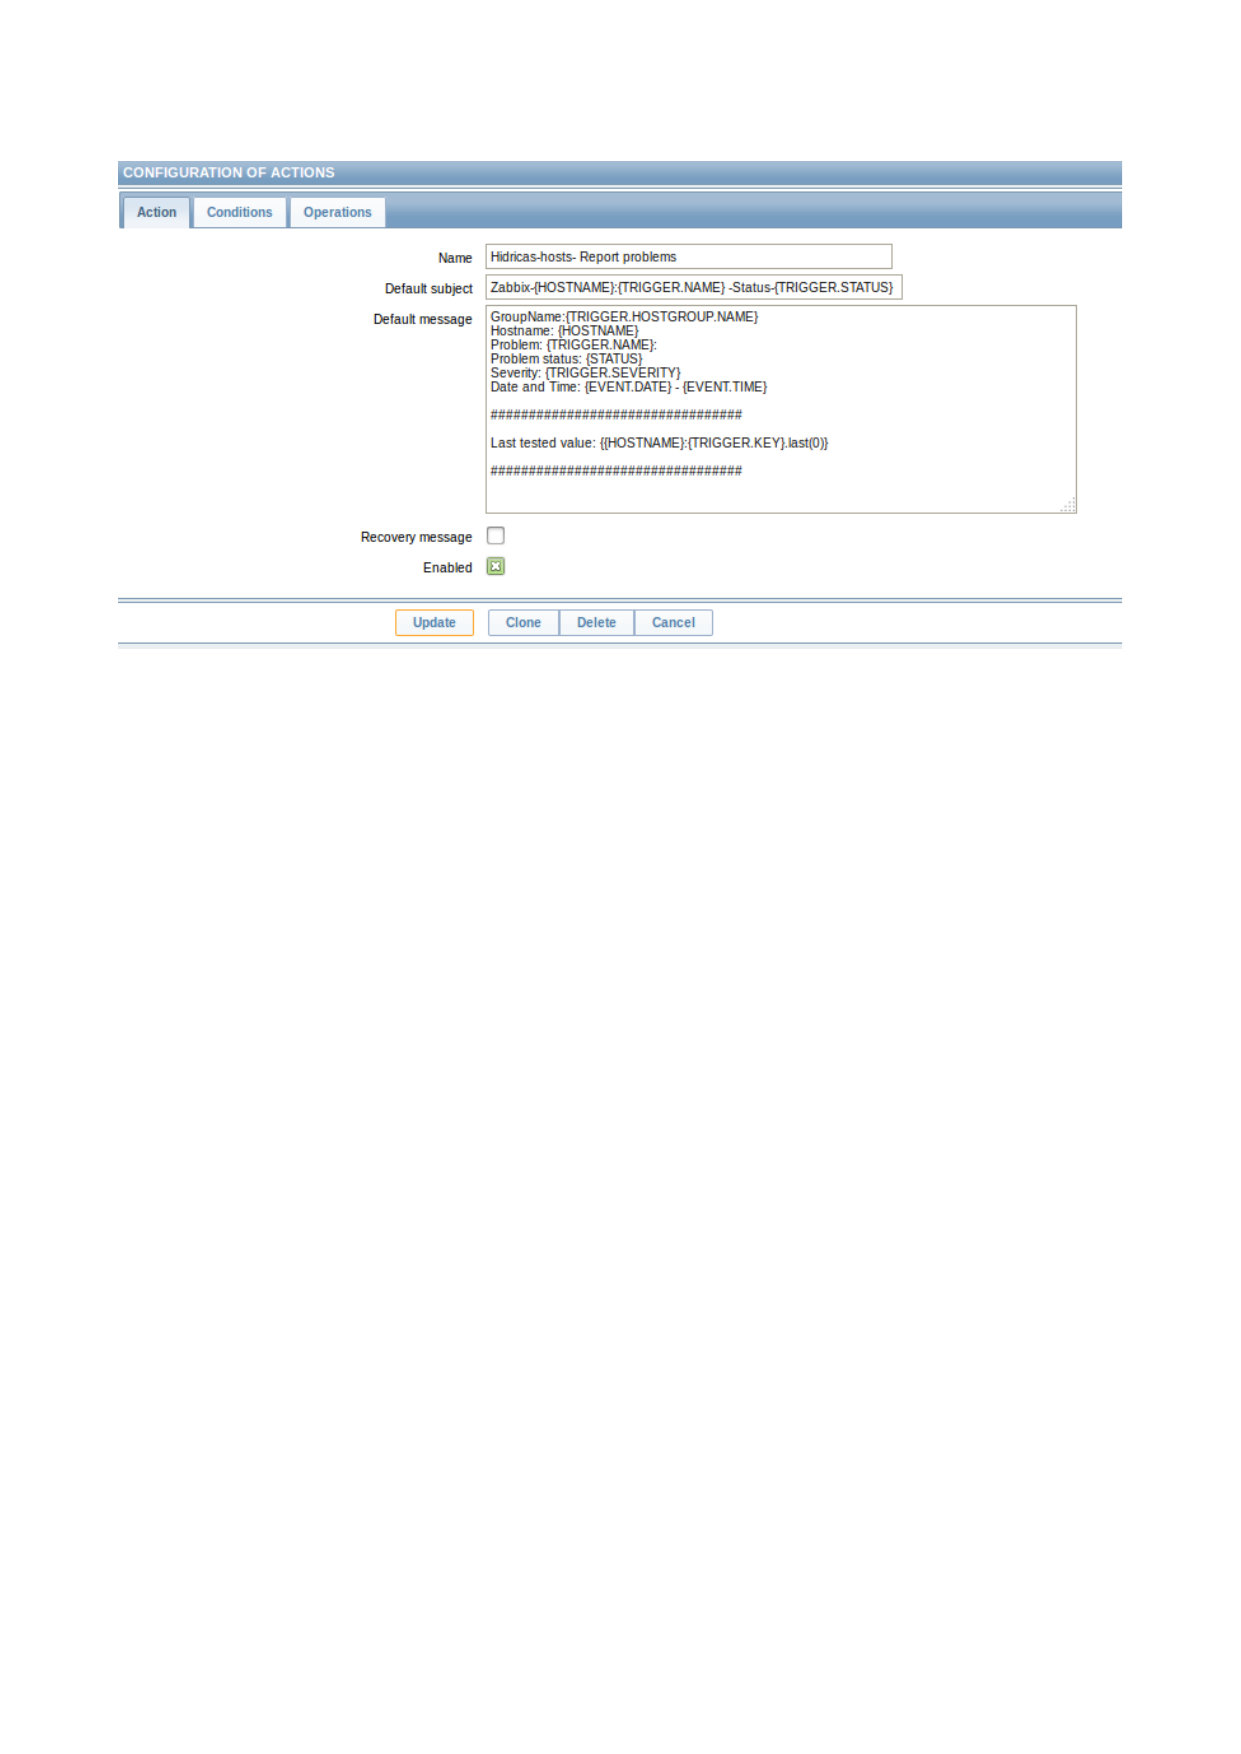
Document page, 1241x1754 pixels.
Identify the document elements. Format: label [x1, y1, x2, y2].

picture [118, 161, 1123, 649]
